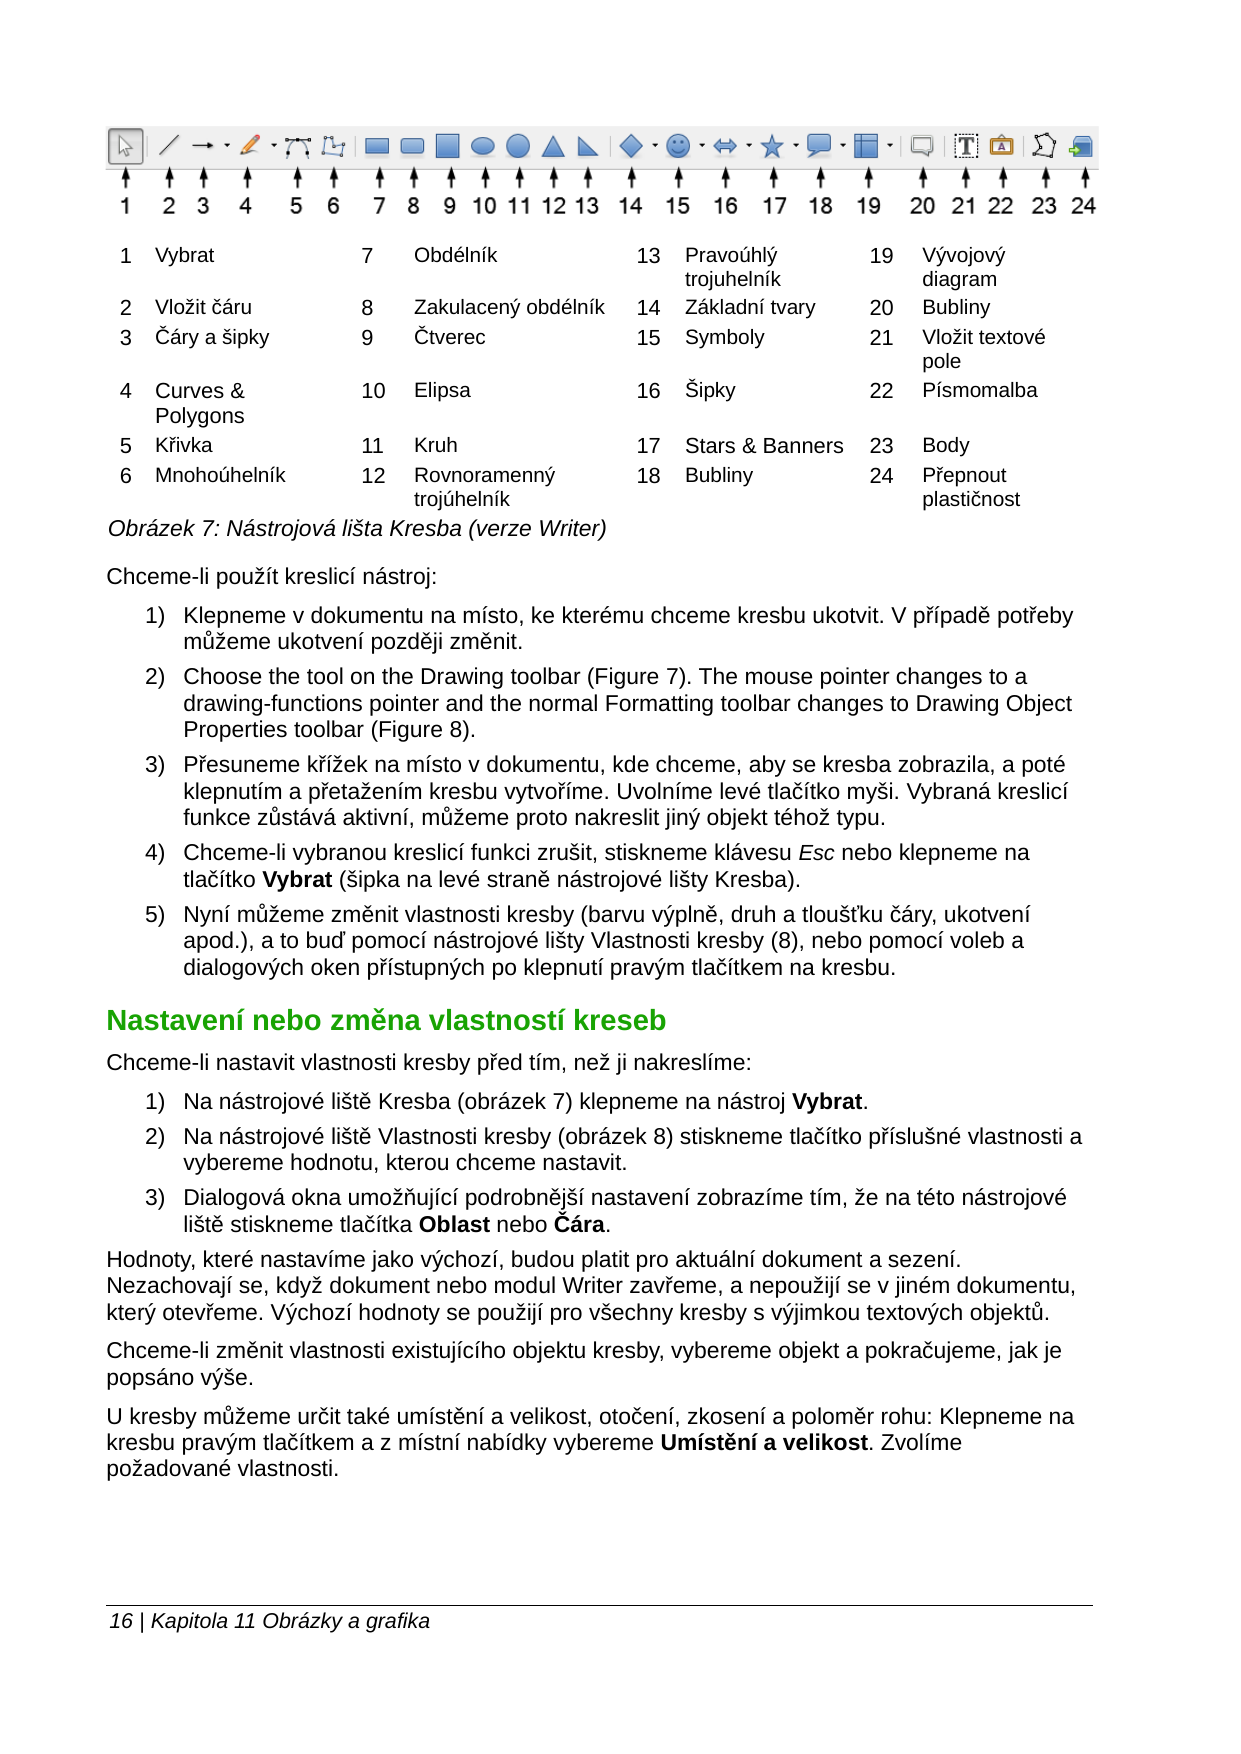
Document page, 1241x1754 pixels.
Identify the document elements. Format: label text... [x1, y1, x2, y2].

table_cell 23 [858, 433, 910, 463]
subtitle Nastavení nebo změna vlastností kreseb [106, 1003, 1093, 1037]
table_cell Písmomalba [910, 378, 1093, 433]
table_cell 5 [108, 433, 143, 463]
picture [105, 125, 1102, 217]
table_cell 18 [625, 463, 673, 515]
table_cell 16 [625, 378, 673, 433]
table_header [108, 217, 1093, 243]
table_cell 20 [858, 295, 910, 325]
list Klepneme v dokumentu na místo, ke kterému chceme kresbu ukotvit. V případě potřeby můžeme ukotvení později změnit. [165, 602, 1093, 654]
table_cell Rovnoramenný trojúhelník [402, 463, 625, 515]
table_cell 22 [858, 378, 910, 433]
table_cell 15 [625, 325, 673, 378]
table_cell Vložit čáru [143, 295, 349, 325]
table_cell Šipky [673, 378, 857, 433]
table_cell Vložit textové pole [910, 325, 1093, 378]
table_cell Elipsa [402, 378, 625, 433]
table_cell 7 [350, 243, 402, 295]
table_cell 12 [350, 463, 402, 515]
list Dialogová okna umožňující podrobnější nastavení zobrazíme tím, že na této nástrojové liště stiskneme tlačítka Oblast nebo Čára. [165, 1184, 1093, 1237]
table_cell 4 [108, 378, 143, 433]
table_cell 3 [108, 325, 143, 378]
table_cell 8 [350, 295, 402, 325]
table_cell 2 [108, 295, 143, 325]
table_cell 6 [108, 463, 143, 515]
table_cell Zakulacený obdélník [402, 295, 625, 325]
text U kresby můžeme určit také umístění a velikost, otočení, zkosení a poloměr rohu: Klepneme na kresbu pravým tlačítkem a z místní nabídky vybereme Umístění a velikost. Zvolíme požadované vlastnosti. [106, 1403, 1093, 1482]
table_cell 21 [858, 325, 910, 378]
list Chceme-li použít kreslicí nástroj: [106, 563, 1093, 589]
table_cell Stars & Banners [673, 433, 857, 463]
list Chceme-li vybranou kreslicí funkci zrušit, stiskneme klávesu Esc nebo klepneme na tlačítko Vybrat (šipka na levé straně nástrojové lišty Kresba). [165, 839, 1093, 892]
table_cell 24 [858, 463, 910, 515]
table_cell Čáry a šipky [143, 325, 349, 378]
table_cell Symboly [673, 325, 857, 378]
table_cell Přepnout plastičnost [910, 463, 1093, 515]
table_cell Základní tvary [673, 295, 857, 325]
list Přesuneme křížek na místo v dokumentu, kde chceme, aby se kresba zobrazila, a poté klepnutím a přetažením kresbu vytvoříme. Uvolníme levé tlačítko myši. Vybraná kreslicí funkce zůstává aktivní, můžeme proto nakreslit jiný objekt téhož typu. [165, 751, 1093, 830]
list Na nástrojové liště Vlastnosti kresby (obrázek 8) stiskneme tlačítko příslušné vlastnosti a vybereme hodnotu, kterou chceme nastavit. [165, 1123, 1093, 1176]
table_cell Body [910, 433, 1093, 463]
table_cell 9 [350, 325, 402, 378]
table_cell 10 [350, 378, 402, 433]
table_cell Čtverec [402, 325, 625, 378]
table_cell Obdélník [402, 243, 625, 295]
table_cell Vývojový diagram [910, 243, 1093, 295]
table_cell Kruh [402, 433, 625, 463]
table_cell Bubliny [910, 295, 1093, 325]
table_cell 11 [350, 433, 402, 463]
table_cell Obrázek 7: Nástrojová lišta Kresba (verze Writer) [108, 515, 1093, 551]
table_cell Křivka [143, 433, 349, 463]
table_cell 19 [858, 243, 910, 295]
text Hodnoty, které nastavíme jako výchozí, budou platit pro aktuální dokument a sezení. Nezachovají se, když dokument nebo modul Writer zavřeme, a nepoužijí se v jiném dokumentu, který otevřeme. Výchozí hodnoty se použijí pro všechny kresby s výjimkou textových objektů. [106, 1246, 1093, 1325]
table_cell 14 [625, 295, 673, 325]
table_cell Mnohoúhelník [143, 463, 349, 515]
table_cell Curves & Polygons [143, 378, 349, 433]
list Nyní můžeme změnit vlastnosti kresby (barvu výplně, druh a tloušťku čáry, ukotvení apod.), a to buď pomocí nástrojové lišty Vlastnosti kresby (obrázek 8), nebo pomocí voleb a dialogových oken přístupných po klepnutí pravým tlačítkem na kresbu. [165, 901, 1093, 980]
list Na nástrojové liště Kresba (obrázek 7) klepneme na nástroj Vybrat. [165, 1088, 1093, 1114]
text Chceme-li změnit vlastnosti existujícího objektu kresby, vybereme objekt a pokračujeme, jak je popsáno výše. [106, 1337, 1093, 1390]
table_cell Vybrat [143, 243, 349, 295]
table_cell 1 [108, 243, 143, 295]
table_header [108, 118, 1093, 125]
table_cell Bubliny [673, 463, 857, 515]
table_cell Pravoúhlý trojuhelník [673, 243, 857, 295]
table_cell 13 [625, 243, 673, 295]
list Choose the tool on the Drawing toolbar (Figure 7). The mouse pointer changes to a drawing-functions pointer and the normal Formatting toolbar changes to Drawing Object Properties toolbar (Figure 8). [165, 663, 1093, 742]
list Chceme-li nastavit vlastnosti kresby před tím, než ji nakreslíme: [106, 1049, 1093, 1075]
table_cell 17 [625, 433, 673, 463]
